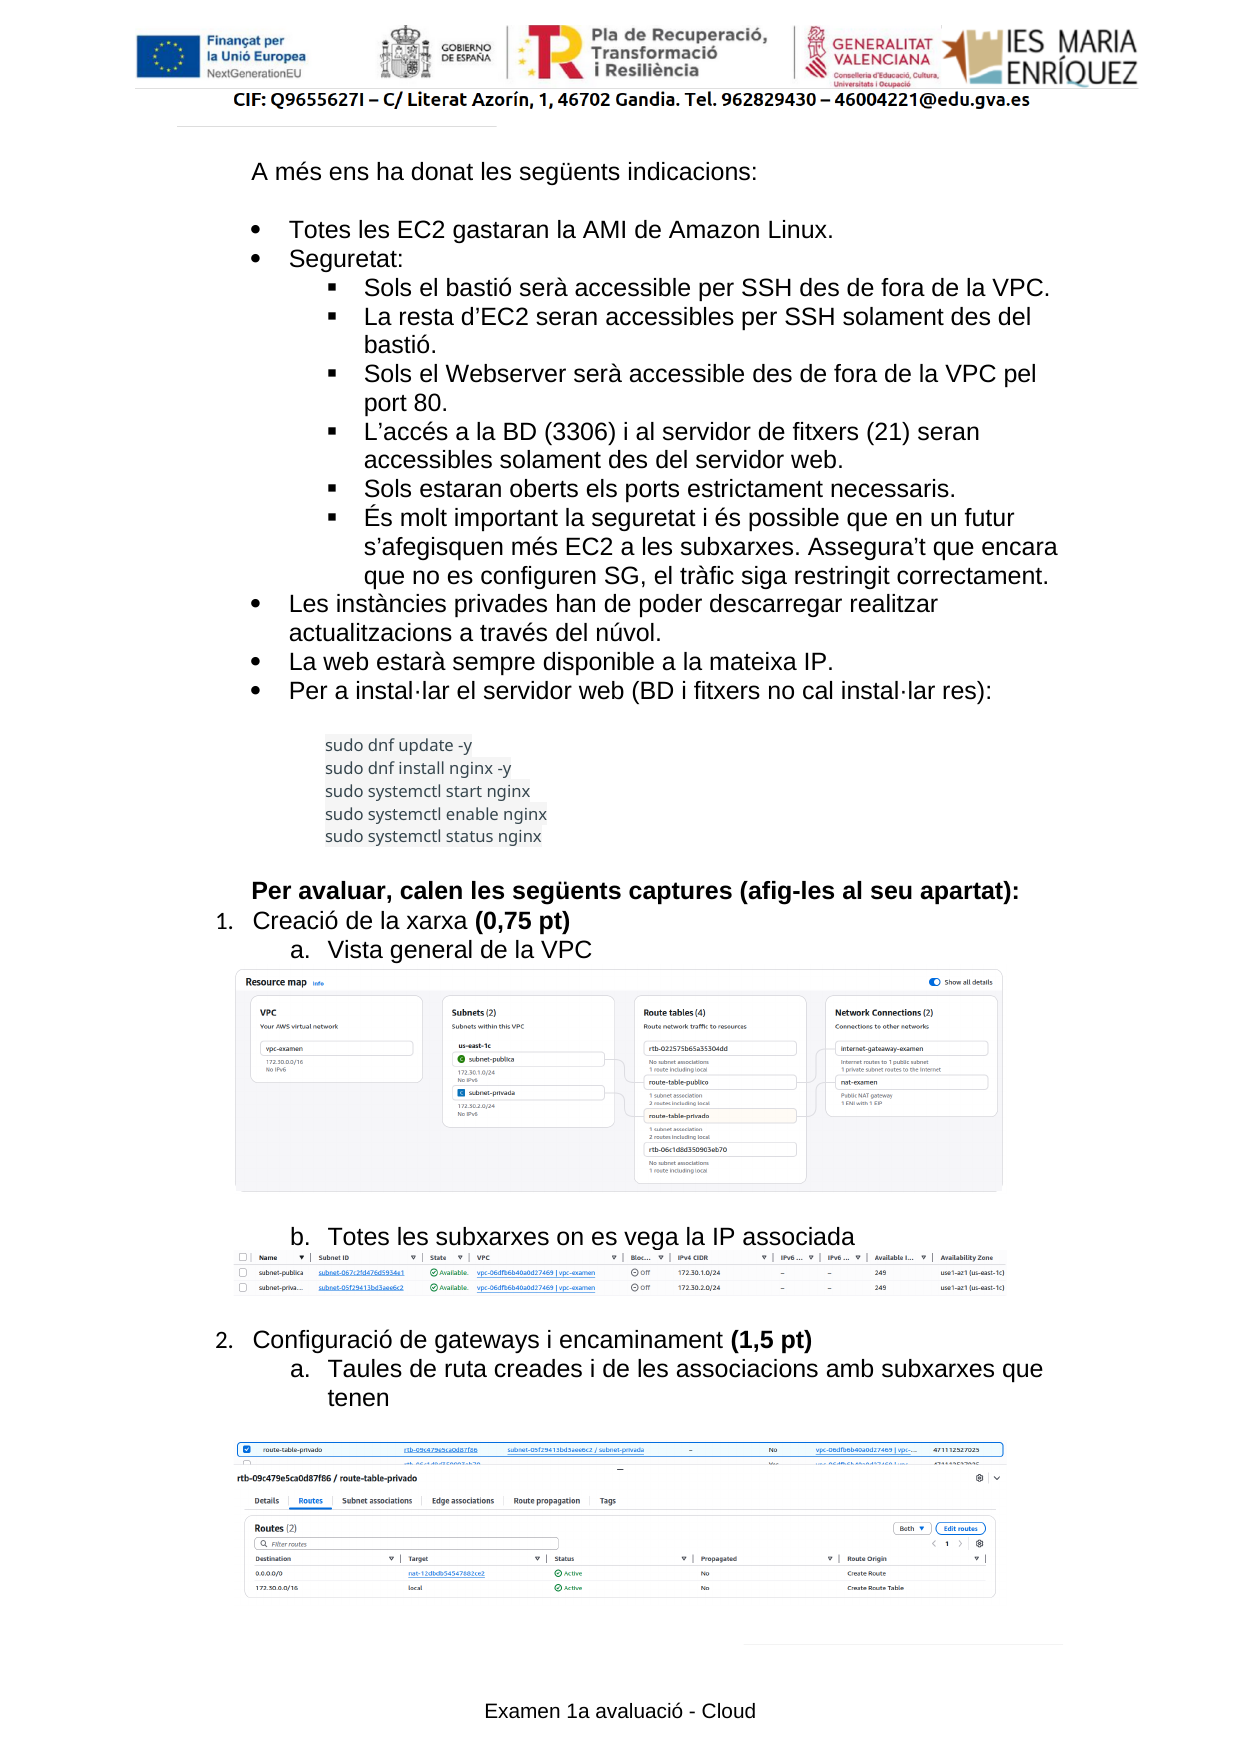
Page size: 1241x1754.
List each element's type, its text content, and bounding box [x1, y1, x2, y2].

list Per a instal·lar el servidor web (BD i fitxers no cal instal·lar res): [251, 676, 1063, 705]
picture [52, 18, 1217, 110]
list Sols estaran oberts els ports estrictament necessaris. [326, 474, 1063, 503]
picture [233, 1250, 1007, 1296]
text sudo systemctl enable nginx sudo systemctl status nginx [325, 802, 1063, 847]
list Totes les subxarxes on es vega la IP associada [290, 1222, 1063, 1251]
picture [233, 1440, 1007, 1606]
list Totes les EC2 gastaran la AMI de Amazon Linux. [251, 215, 1063, 244]
list Creació de la xarxa (0,75 pt) [215, 905, 1063, 936]
picture [233, 964, 1007, 1194]
list Les instàncies privades han de poder descarregar realitzar actualitzacions a través del núvol. [251, 589, 1063, 647]
list La web estarà sempre disponible a la mateixa IP. [251, 647, 1063, 676]
text sudo dnf install nginx -y [325, 757, 1063, 779]
text sudo dnf update -y [325, 734, 1063, 757]
list Sols el Webserver serà accessible des de fora de la VPC pel port 80. [326, 359, 1063, 417]
text Per avaluar, calen les següents captures (afig-les al seu apartat): [177, 876, 1063, 905]
list L’accés a la BD (3306) i al servidor de fitxers (21) seran accessibles solament des del servidor web. [326, 417, 1063, 474]
list És molt important la seguretat i és possible que en un futur s’afegisquen més EC2 a les subxarxes. Assegura’t que encara que no es configuren SG, el tràfic siga restringit correctament. [326, 503, 1063, 589]
list Taules de ruta creades i de les associacions amb subxarxes que tenen [290, 1354, 1063, 1412]
list La resta d’EC2 seran accessibles per SSH solament des del bastió. [326, 301, 1063, 359]
list Configuració de gateways i encaminament (1,5 pt) [215, 1324, 1063, 1354]
text A més ens ha donat les següents indicacions: [177, 157, 1063, 186]
text sudo systemctl start nginx [325, 779, 1063, 802]
list Sols el bastió serà accessible per SSH des de fora de la VPC. [326, 273, 1063, 301]
list Seguretat: [251, 244, 1063, 273]
list Vista general de la VPC [290, 936, 1063, 964]
